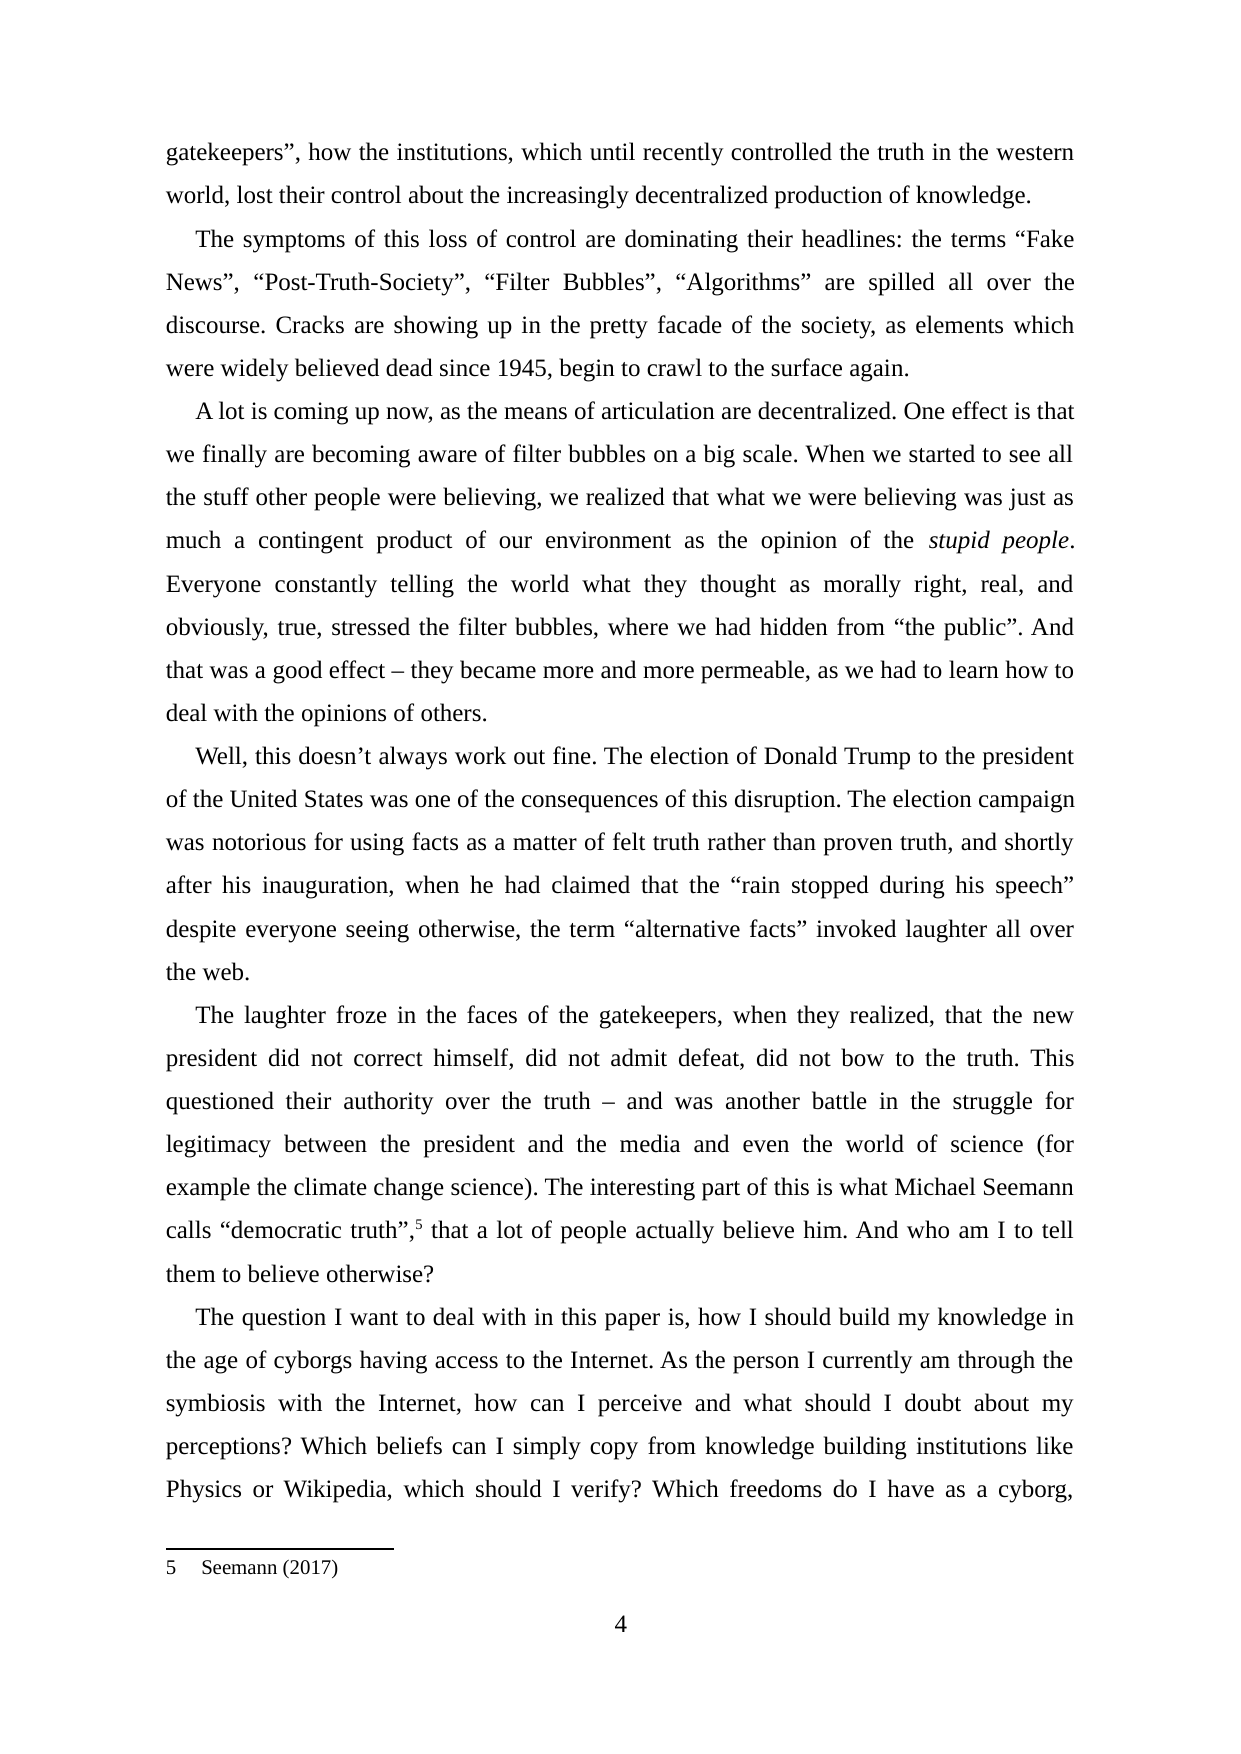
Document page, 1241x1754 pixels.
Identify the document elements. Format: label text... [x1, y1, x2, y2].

text The question I want to deal with in this paper is, how I should build my knowledge in the age of cyborgs having access to the Internet. As the person I currently am through the symbiosis with the Internet, how can I perceive and what should I doubt about my perceptions? Which beliefs can I simply copy from knowledge building institutions like Physics or Wikipedia, which should I verify? Which freedoms do I have as a cyborg, [166, 1302, 1075, 1503]
text The symptoms of this loss of control are dominating their headlines: the terms “Fake News”, “Post-Truth-Society”, “Filter Bubbles”, “Algorithms” are spilled all over the discourse. Cracks are showing up in the pretty facade of the society, as elements which were widely believed dead since 1945, begin to crawl to the surface again. [166, 224, 1075, 382]
text Seemann (2017) [166, 1555, 1075, 1579]
text The laughter froze in the faces of the gatekeepers, when they realized, that the new president did not correct himself, did not admit defeat, did not bow to the truth. This questioned their authority over the truth – and was another battle in the struggle for legitimacy between the president and the media and even the world of science (for example the climate change science). The interesting part of this is what Michael Seemann calls “democratic truth”, that a lot of people actually believe him. And who am I to tell them to believe otherwise? [166, 1000, 1075, 1287]
text A lot is coming up now, as the means of articulation are decentralized. One effect is that we finally are becoming aware of filter bubbles on a big scale. When we started to see all the stuff other people were believing, we realized that what we were believing was just as much a contingent product of our environment as the opinion of the stupid people. Everyone constantly telling the world what they thought as morally right, real, and obviously, true, stressed the filter bubbles, where we had hidden from “the public”. And that was a good effect – they became more and more permeable, as we had to learn how to deal with the opinions of others. [166, 396, 1075, 727]
text Well, this doesn’t always work out fine. The election of Donald Trump to the president of the United States was one of the consequences of this disruption. The election campaign was notorious for using facts as a matter of felt truth rather than proven truth, and shortly after his inauguration, when he had claimed that the “rain stopped during his speech” despite everyone seeing otherwise, the term “alternative facts” invoked laughter all over the web. [166, 741, 1075, 986]
text gatekeepers”, how the institutions, which until recently controlled the truth in the western world, lost their control about the increasingly decentralized production of knowledge. [166, 137, 1075, 209]
